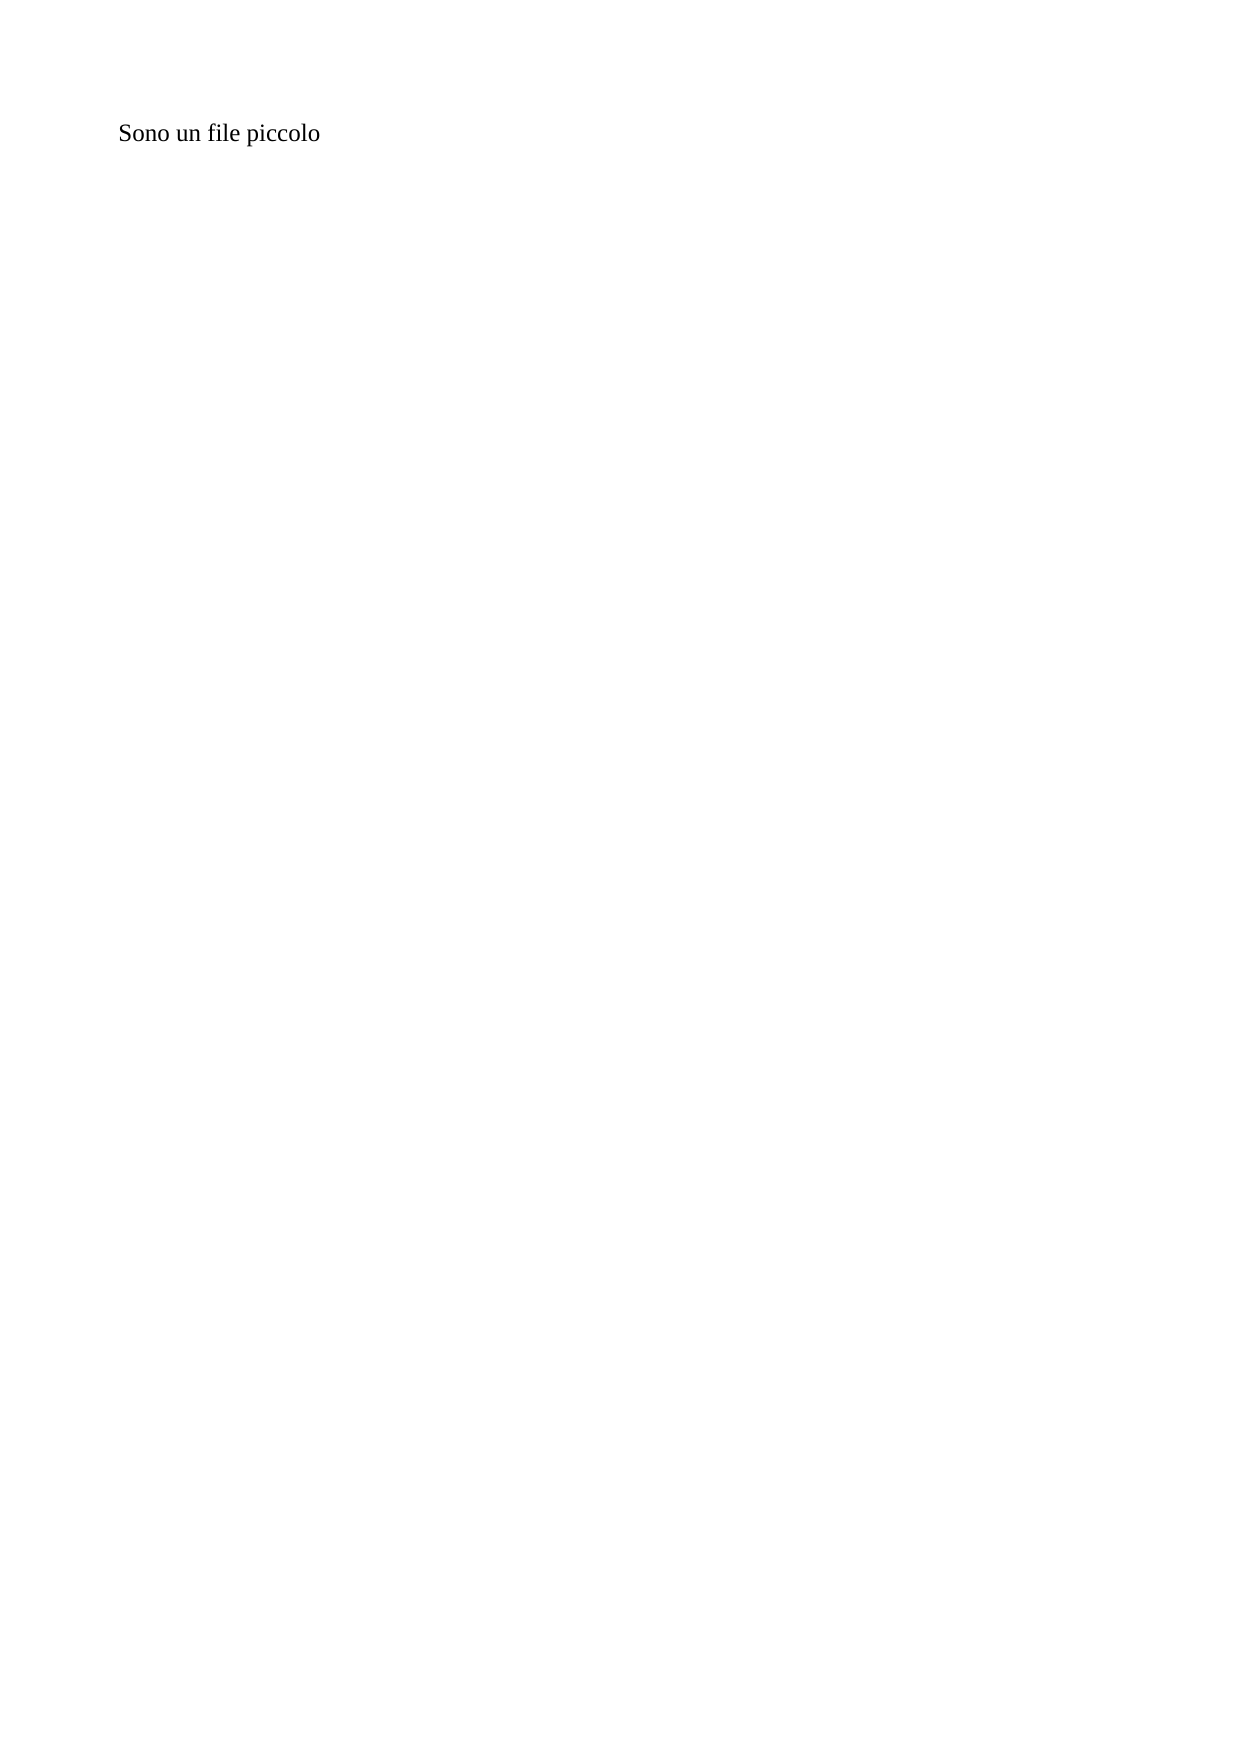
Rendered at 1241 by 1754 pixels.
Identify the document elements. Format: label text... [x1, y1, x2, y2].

text Sono un file piccolo [118, 118, 1122, 147]
